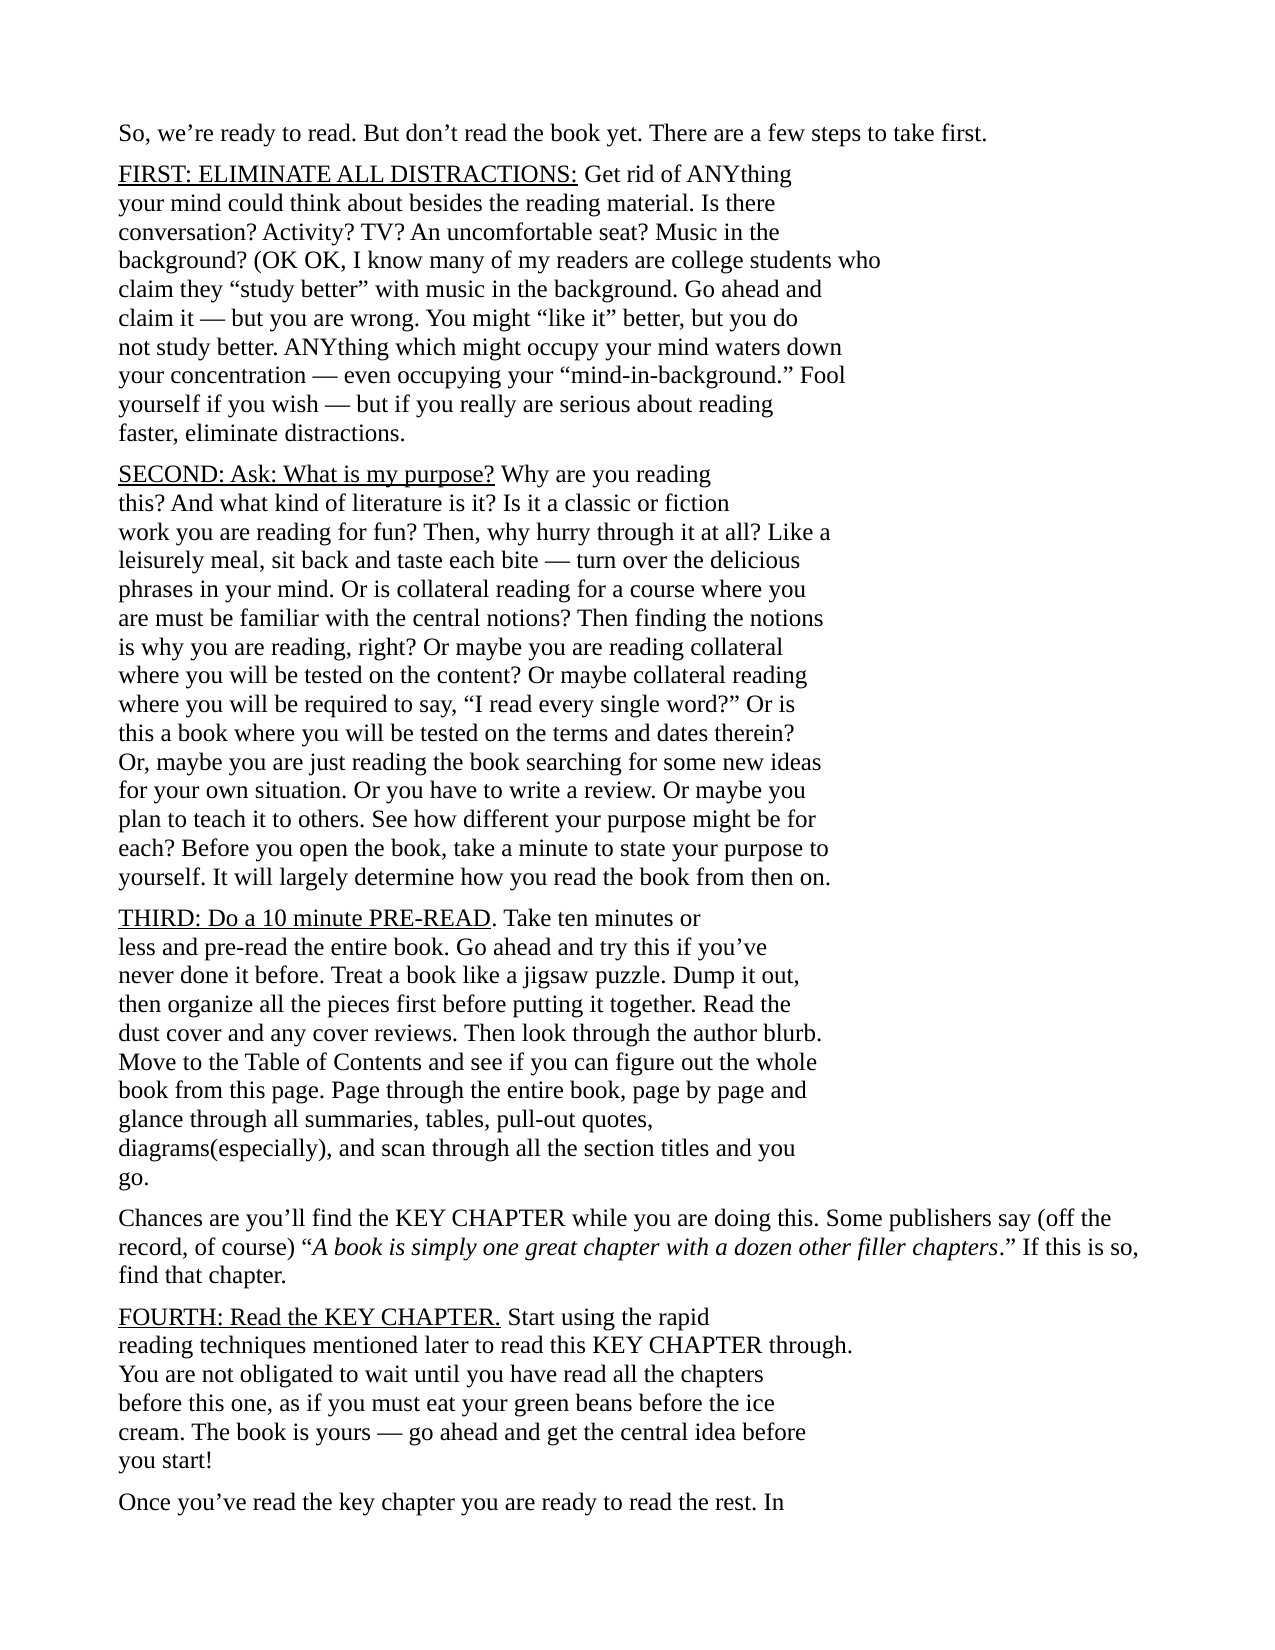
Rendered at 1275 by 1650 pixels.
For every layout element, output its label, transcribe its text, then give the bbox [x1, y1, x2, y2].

text So, we’re ready to read. But don’t read the book yet. There are a few steps to take first. [118, 118, 1157, 147]
text FIRST: ELIMINATE ALL DISTRACTIONS: Get rid of ANYthing your mind could think about besides the reading material. Is there conversation? Activity? TV? An uncomfortable seat? Music in the background? (OK OK, I know many of my readers are college students who claim they “study better” with music in the background. Go ahead and claim it — but you are wrong. You might “like it” better, but you do not study better. ANYthing which might occupy your mind waters down your concentration — even occupying your “mind-in-background.” Fool yourself if you wish — but if you really are serious about reading faster, eliminate distractions. [118, 159, 1157, 447]
text FOURTH: Read the KEY CHAPTER. Start using the rapid reading techniques mentioned later to read this KEY CHAPTER through. You are not obligated to wait until you have read all the chapters before this one, as if you must eat your green beans before the ice cream. The book is yours — go ahead and get the central idea before you start! [118, 1302, 1157, 1474]
text THIRD: Do a 10 minute PRE-READ. Take ten minutes or less and pre-read the entire book. Go ahead and try this if you’ve never done it before. Treat a book like a jigsaw puzzle. Dump it out, then organize all the pieces first before putting it together. Read the dust cover and any cover reviews. Then look through the author blurb. Move to the Table of Contents and see if you can figure out the whole book from this page. Page through the entire book, page by page and glance through all summaries, tables, pull-out quotes, diagrams(especially), and scan through all the section titles and you go. [118, 903, 1157, 1191]
text Once you’ve read the key chapter you are ready to read the rest. In [118, 1487, 1157, 1516]
text SECOND: Ask: What is my purpose? Why are you reading this? And what kind of literature is it? Is it a classic or fiction work you are reading for fun? Then, why hurry through it at all? Like a leisurely meal, sit back and taste each bite — turn over the delicious phrases in your mind. Or is collateral reading for a course where you are must be familiar with the central notions? Then finding the notions is why you are reading, right? Or maybe you are reading collateral where you will be tested on the content? Or maybe collateral reading where you will be required to say, “I read every single word?” Or is this a book where you will be tested on the terms and dates therein? Or, maybe you are just reading the book searching for some new ideas for your own situation. Or you have to write a review. Or maybe you plan to teach it to others. See how different your purpose might be for each? Before you open the book, take a minute to state your purpose to yourself. It will largely determine how you read the book from then on. [118, 459, 1157, 891]
text Chances are you’ll find the KEY CHAPTER while you are doing this. Some publishers say (off the record, of course) “A book is simply one great chapter with a dozen other filler chapters.” If this is so, find that chapter. [118, 1203, 1157, 1289]
